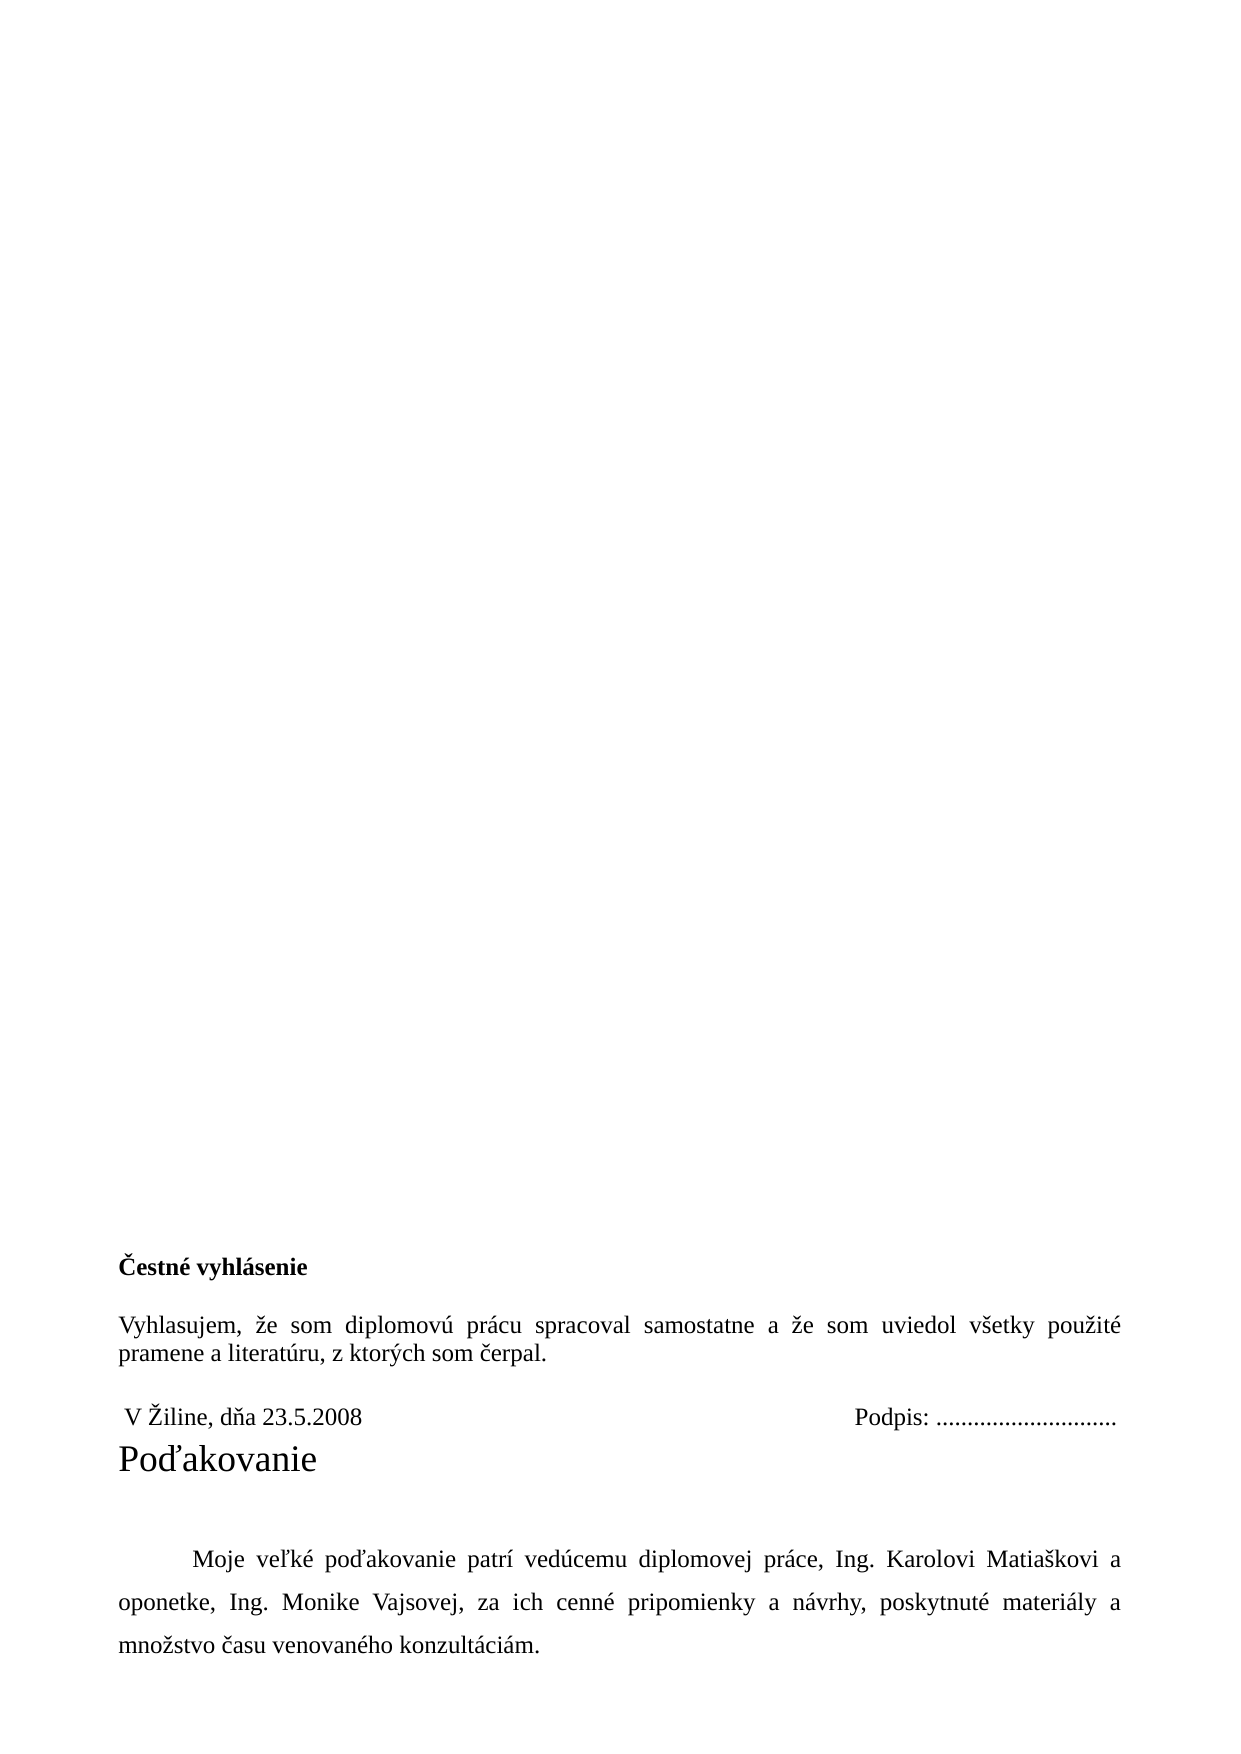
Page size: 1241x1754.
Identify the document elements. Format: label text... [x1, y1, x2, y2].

text Vyhlasujem, že som diplomovú prácu spracoval samostatne a že som uviedol všetky použité pramene a literatúru, z ktorých som čerpal. [118, 1310, 1122, 1367]
table_header Podpis: ............................. [620, 1396, 1122, 1436]
table_header V Žiline, dňa 23.5.2008 [118, 1396, 620, 1436]
text Moje veľké poďakovanie patrí vedúcemu diplomovej práce, Ing. Karolovi Matiaškovi a oponetke, Ing. Monike Vajsovej, za ich cenné pripomienky a návrhy, poskytnuté materiály a množstvo času venovaného konzultáciám. [118, 1544, 1122, 1659]
text Čestné vyhlásenie [118, 1252, 1122, 1281]
text Poďakovanie [118, 1436, 1122, 1479]
